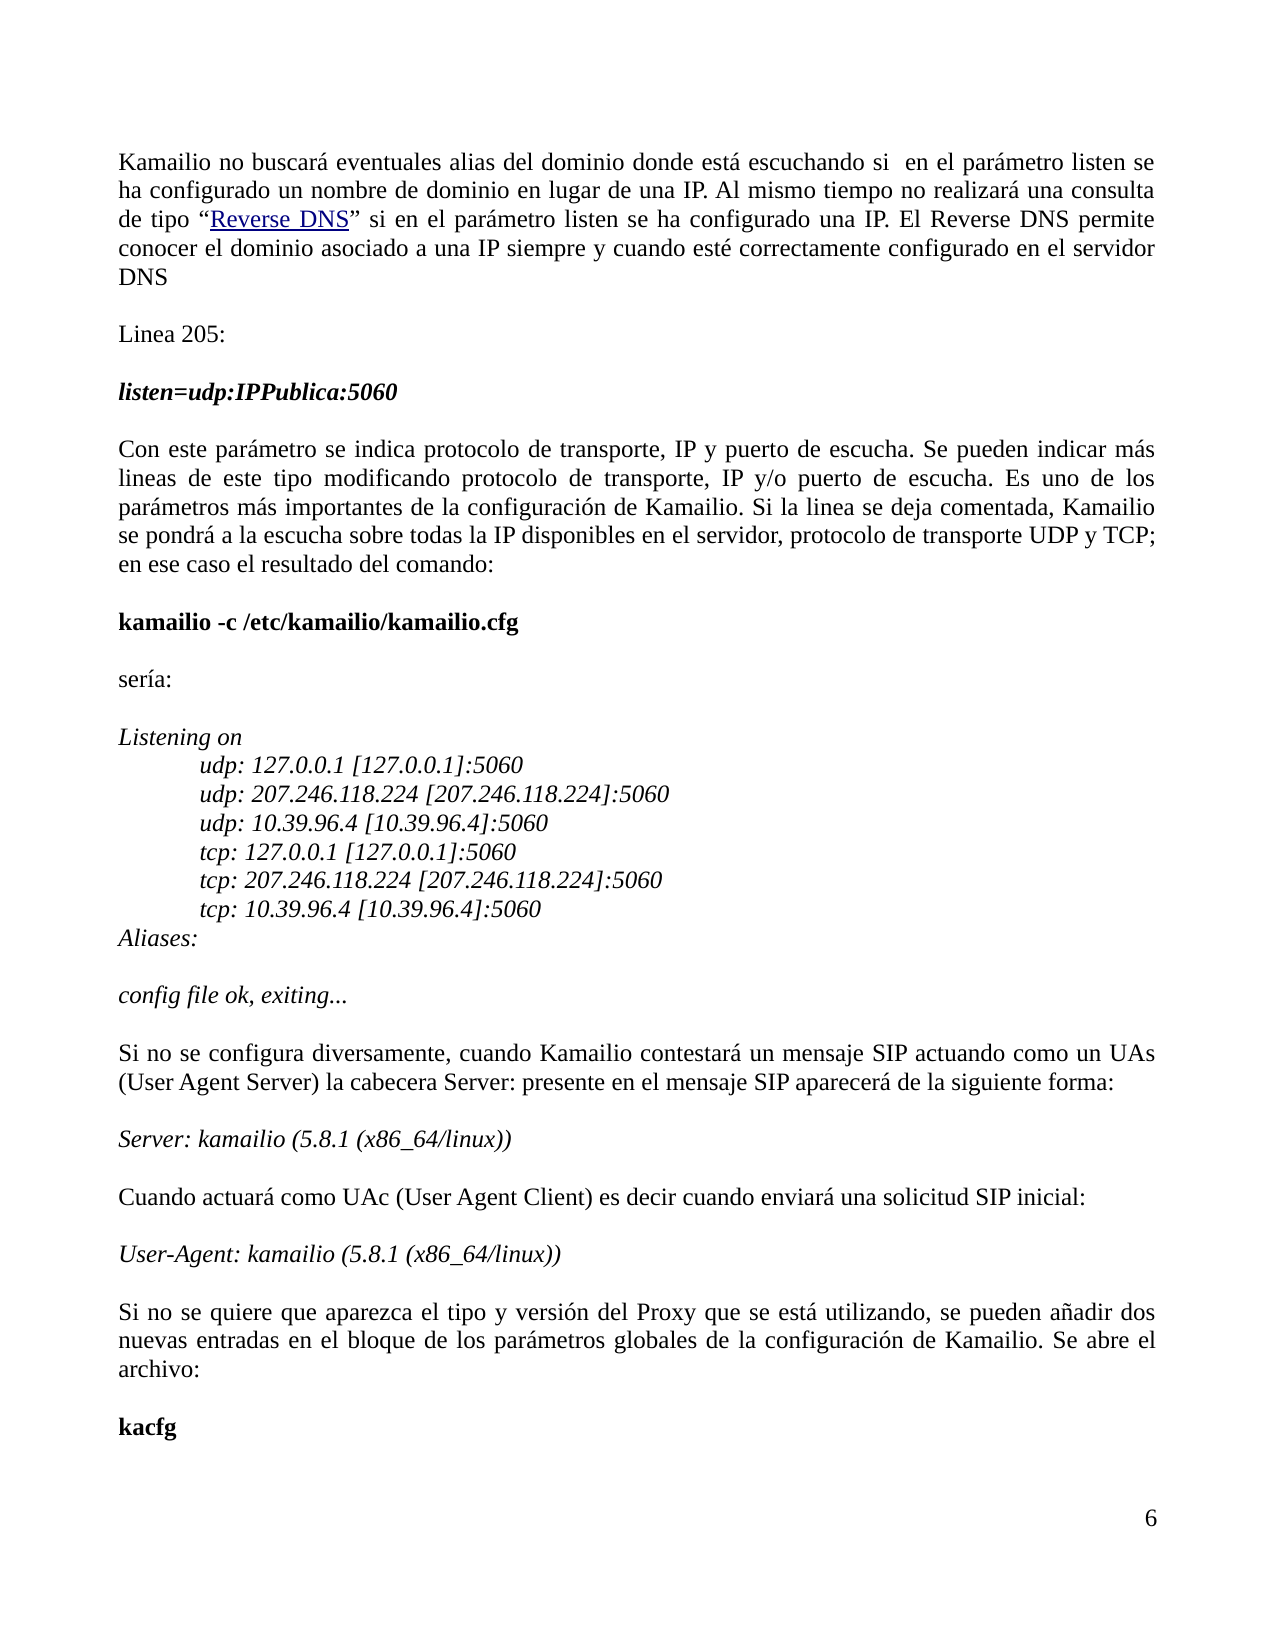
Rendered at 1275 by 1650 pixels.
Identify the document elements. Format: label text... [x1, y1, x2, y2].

text Si no se configura diversamente, cuando Kamailio contestará un mensaje SIP actuando como un UAs (User Agent Server) la cabecera Server: presente en el mensaje SIP aparecerá de la siguiente forma: [118, 1038, 1157, 1096]
text Con este parámetro se indica protocolo de transporte, IP y puerto de escucha. Se pueden indicar más lineas de este tipo modificando protocolo de transporte, IP y/o puerto de escucha. Es uno de los parámetros más importantes de la configuración de Kamailio. Si la linea se deja comentada, Kamailio se pondrá a la escucha sobre todas la IP disponibles en el servidor, protocolo de transporte UDP y TCP; en ese caso el resultado del comando: [118, 434, 1157, 578]
text udp: 10.39.96.4 [10.39.96.4]:5060 [118, 808, 1157, 837]
text sería: [118, 664, 1157, 693]
text listen=udp:IPPublica:5060 [118, 377, 1157, 406]
text Cuando actuará como UAc (User Agent Client) es decir cuando enviará una solicitud SIP inicial: [118, 1182, 1157, 1211]
text Si no se quiere que aparezca el tipo y versión del Proxy que se está utilizando, se pueden añadir dos nuevas entradas en el bloque de los parámetros globales de la configuración de Kamailio. Se abre el archivo: [118, 1297, 1157, 1383]
text Linea 205: [118, 319, 1157, 348]
text udp: 127.0.0.1 [127.0.0.1]:5060 [118, 751, 1157, 779]
text tcp: 207.246.118.224 [207.246.118.224]:5060 [118, 866, 1157, 894]
text tcp: 127.0.0.1 [127.0.0.1]:5060 [118, 837, 1157, 866]
text kacfg [118, 1412, 1157, 1441]
text Listening on [118, 722, 1157, 751]
text udp: 207.246.118.224 [207.246.118.224]:5060 [118, 779, 1157, 808]
text config file ok, exiting... [118, 981, 1157, 1009]
text kamailio -c /etc/kamailio/kamailio.cfg [118, 607, 1157, 636]
text Aliases: [118, 923, 1157, 952]
text Server: kamailio (5.8.1 (x86_64/linux)) [118, 1124, 1157, 1153]
text tcp: 10.39.96.4 [10.39.96.4]:5060 [118, 894, 1157, 923]
text Kamailio no buscará eventuales alias del dominio donde está escuchando si en el parámetro listen se ha configurado un nombre de dominio en lugar de una IP. Al mismo tiempo no realizará una consulta de tipo “Reverse DNS” si en el parámetro listen se ha configurado una IP. El Reverse DNS permite conocer el dominio asociado a una IP siempre y cuando esté correctamente configurado en el servidor DNS [118, 147, 1157, 291]
text User-Agent: kamailio (5.8.1 (x86_64/linux)) [118, 1239, 1157, 1268]
